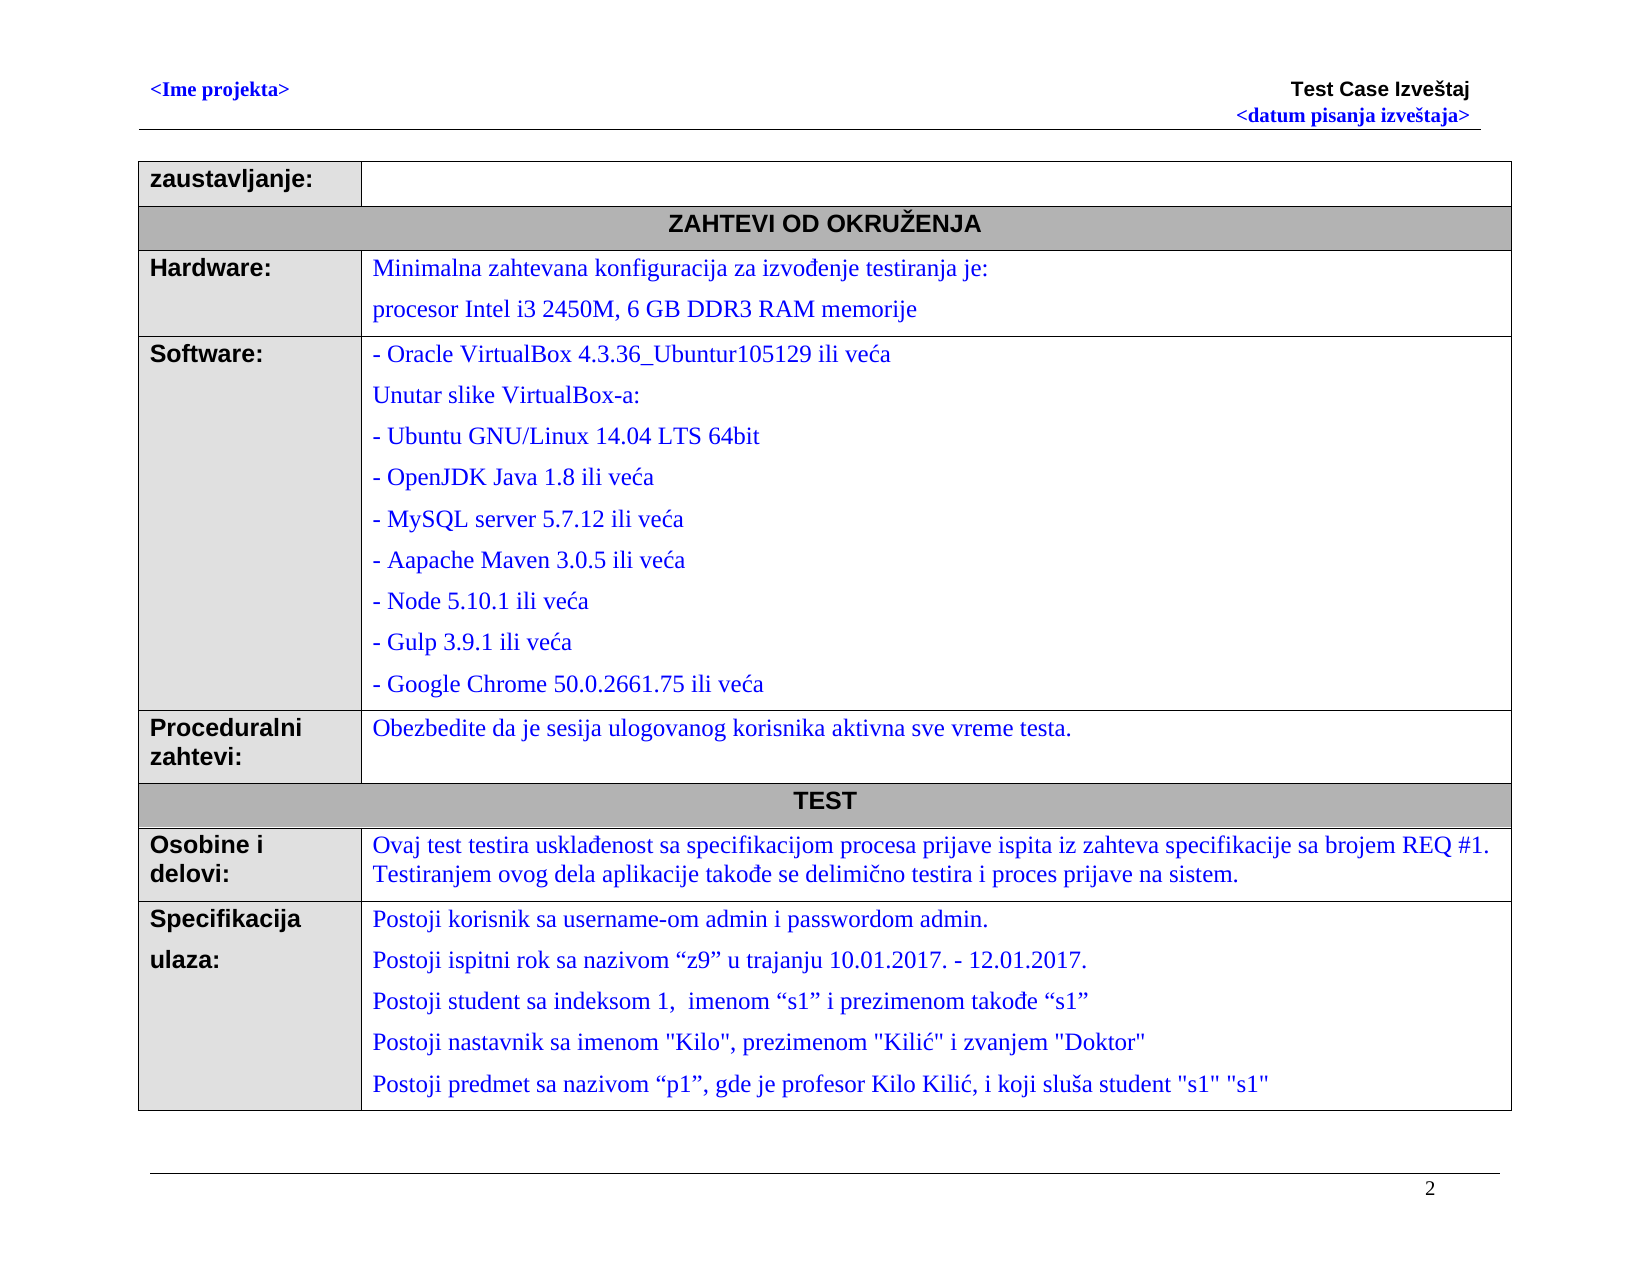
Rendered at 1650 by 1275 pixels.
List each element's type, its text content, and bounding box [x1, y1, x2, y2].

table_cell zaustavljanje: [139, 162, 361, 206]
table_cell TEST [139, 784, 1511, 827]
table_cell ZAHTEVI OD OKRUŽENJA [139, 207, 1511, 250]
table_cell Hardware: [139, 251, 361, 336]
table_cell Software: [139, 337, 361, 710]
table_cell Minimalna zahtevana konfiguracija za izvođenje testiranja je: procesor Intel i3 2450M, 6 GB DDR3 RAM memorije [362, 251, 1511, 336]
table_cell Postoji korisnik sa username-om admin i passwordom admin. Postoji ispitni rok sa nazivom “z9” u trajanju 10.01.2017. - 12.01.2017. Postoji student sa indeksom 1, imenom “s1” i prezimenom takođe “s1” Postoji nastavnik sa imenom "Kilo", prezimenom "Kilić" i zvanjem "Doktor" Postoji predmet sa nazivom “p1”, gde je profesor Kilo Kilić, i koji sluša student "s1" "s1" [362, 902, 1511, 1110]
table_cell - Oracle VirtualBox 4.3.36_Ubuntur105129 ili veća Unutar slike VirtualBox-a: - Ubuntu GNU/Linux 14.04 LTS 64bit - OpenJDK Java 1.8 ili veća - MySQL server 5.7.12 ili veća - Aapache Maven 3.0.5 ili veća - Node 5.10.1 ili veća - Gulp 3.9.1 ili veća - Google Chrome 50.0.2661.75 ili veća [362, 337, 1511, 710]
table_cell Ovaj test testira usklađenost sa specifikacijom procesa prijave ispita iz zahteva specifikacije sa brojem REQ #1. Testiranjem ovog dela aplikacije takođe se delimično testira i proces prijave na sistem. [362, 829, 1511, 901]
table_cell Proceduralni zahtevi: [139, 711, 361, 783]
table_cell [362, 162, 1511, 206]
table_cell Obezbedite da je sesija ulogovanog korisnika aktivna sve vreme testa. [362, 711, 1511, 783]
table_cell Specifikacija ulaza: [139, 902, 361, 1110]
table_cell Osobine i delovi: [139, 829, 361, 901]
